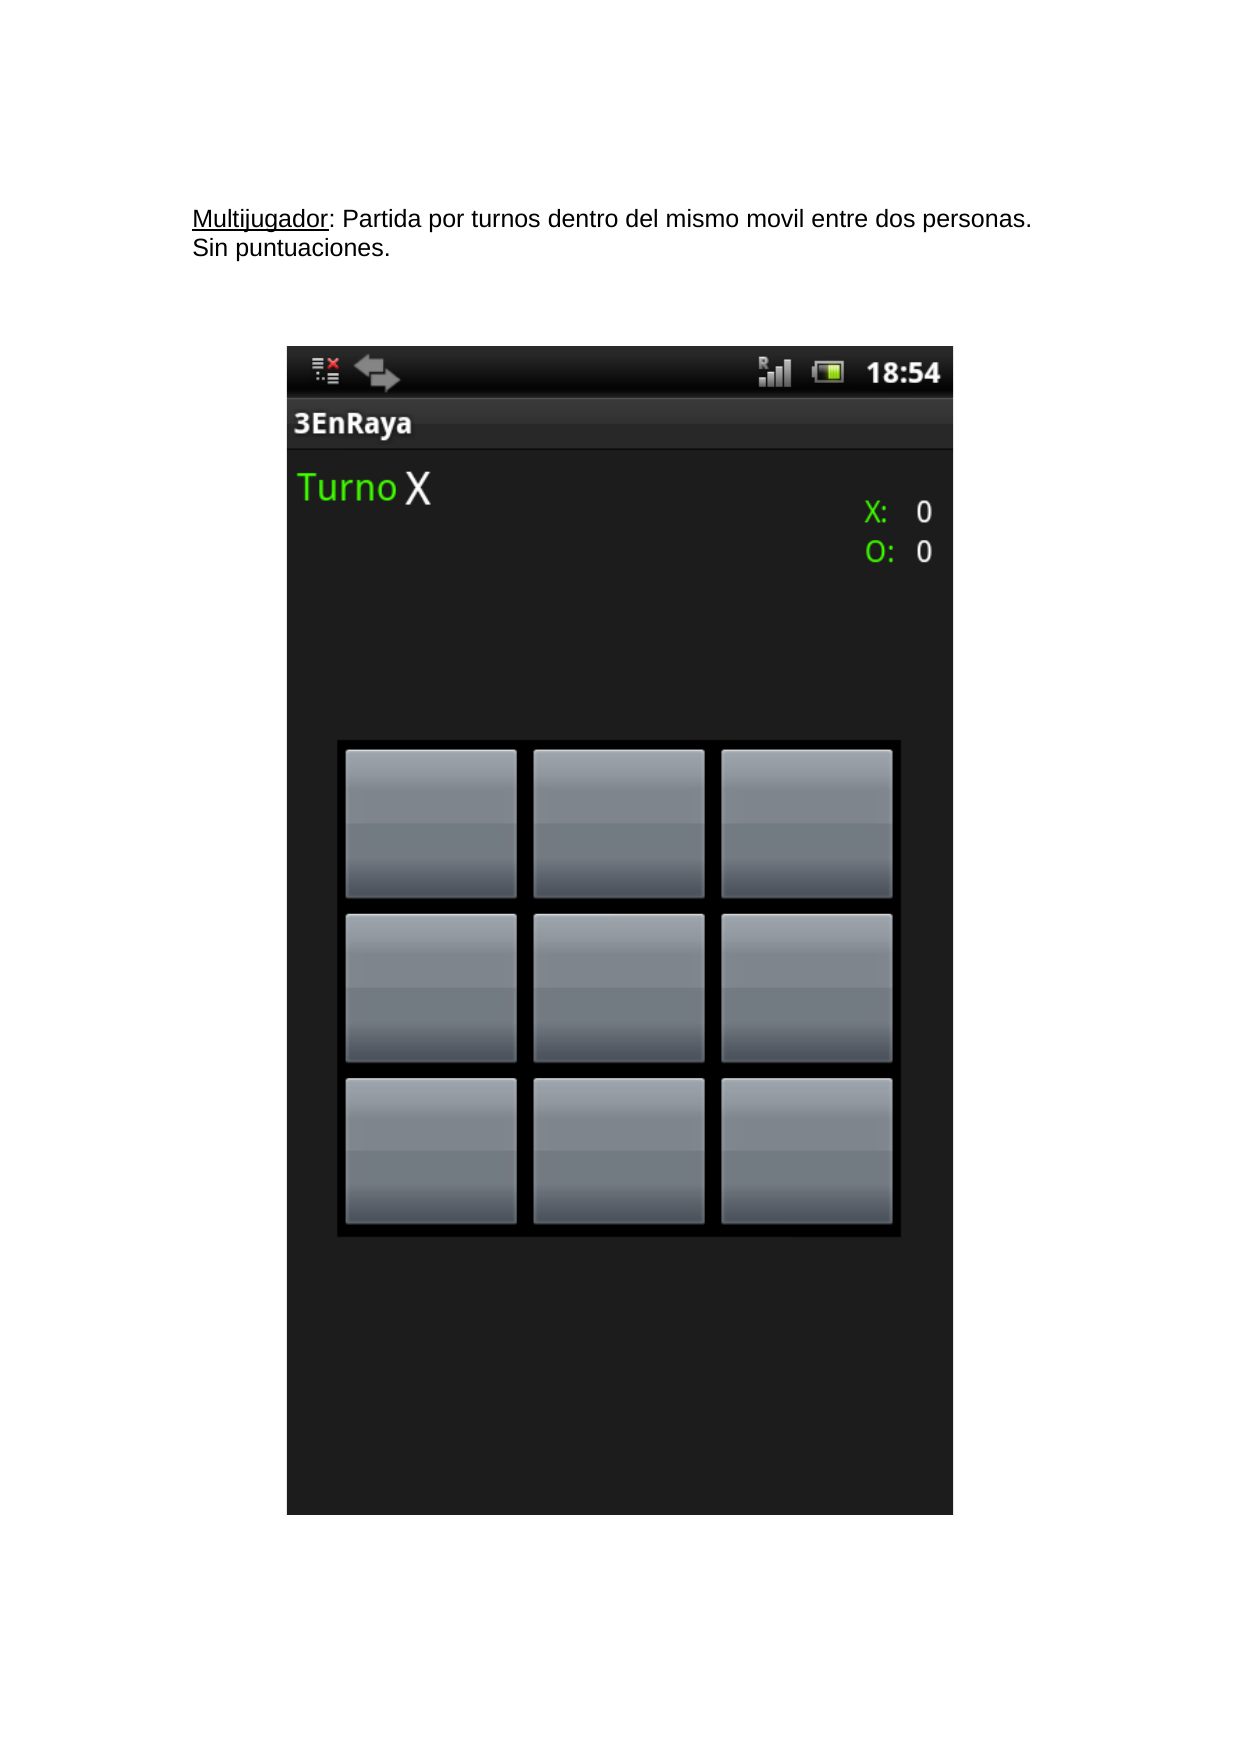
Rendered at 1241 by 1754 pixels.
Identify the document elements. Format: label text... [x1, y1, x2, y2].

text Sin puntuaciones. [118, 233, 1122, 262]
picture [286, 346, 954, 1515]
text Multijugador: Partida por turnos dentro del mismo movil entre dos personas. [118, 204, 1122, 233]
